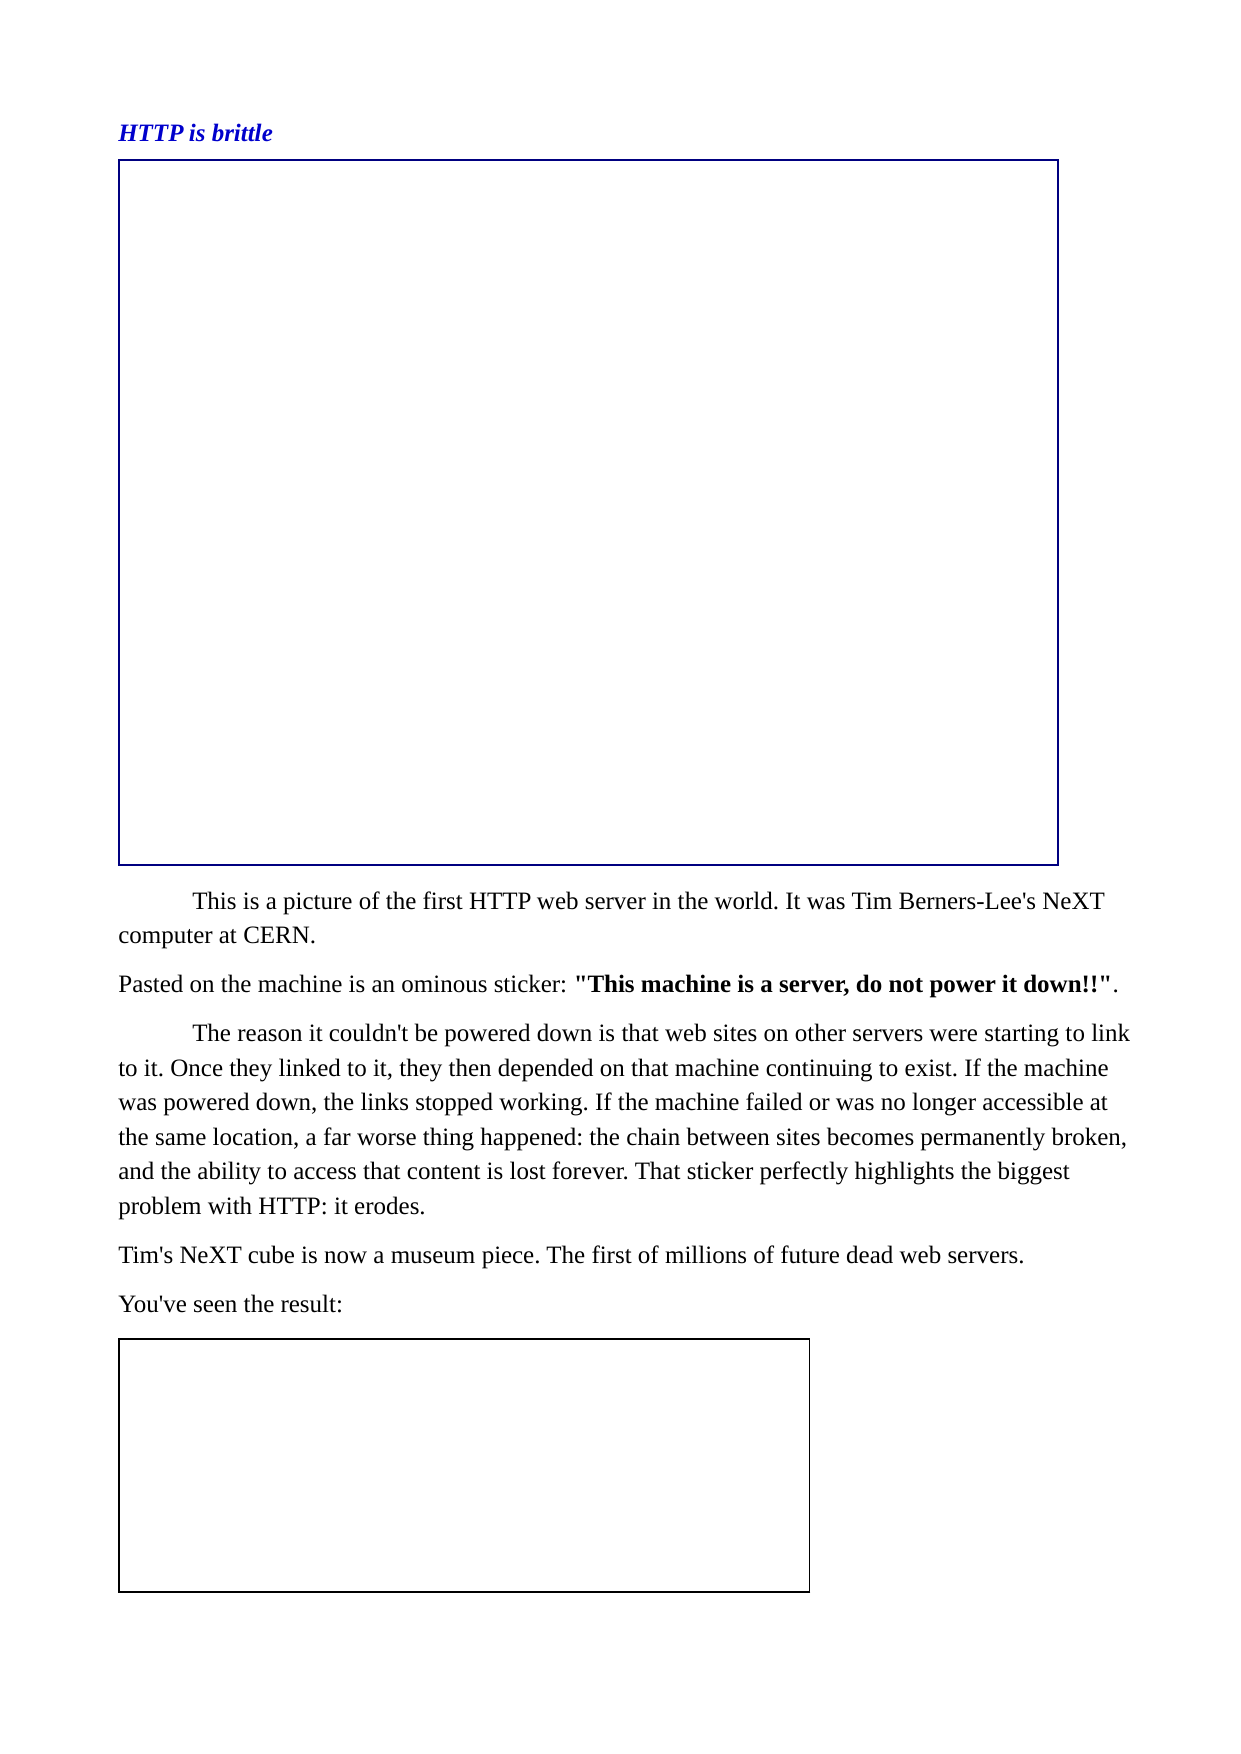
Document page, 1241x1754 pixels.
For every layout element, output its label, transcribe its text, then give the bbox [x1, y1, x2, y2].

text Tim's NeXT cube is now a museum piece. The first of millions of future dead web servers. [118, 1240, 1134, 1269]
text You've seen the result: [118, 1289, 1134, 1318]
text The reason it couldn't be powered down is that web sites on other servers were starting to link to it. Once they linked to it, they then depended on that machine continuing to exist. If the machine was powered down, the links stopped working. If the machine failed or was no longer accessible at the same location, a far worse thing happened: the chain between sites becomes permanently broken, and the ability to access that content is lost forever. That sticker perfectly highlights the biggest problem with HTTP: it erodes. [118, 1018, 1134, 1220]
subtitle HTTP is brittle [118, 118, 1134, 147]
text Pasted on the machine is an ominous sticker: "This machine is a server, do not power it down!!". [118, 969, 1134, 998]
text This is a picture of the first HTTP web server in the world. It was Tim Berners-Lee's NeXT computer at CERN. [118, 886, 1134, 949]
